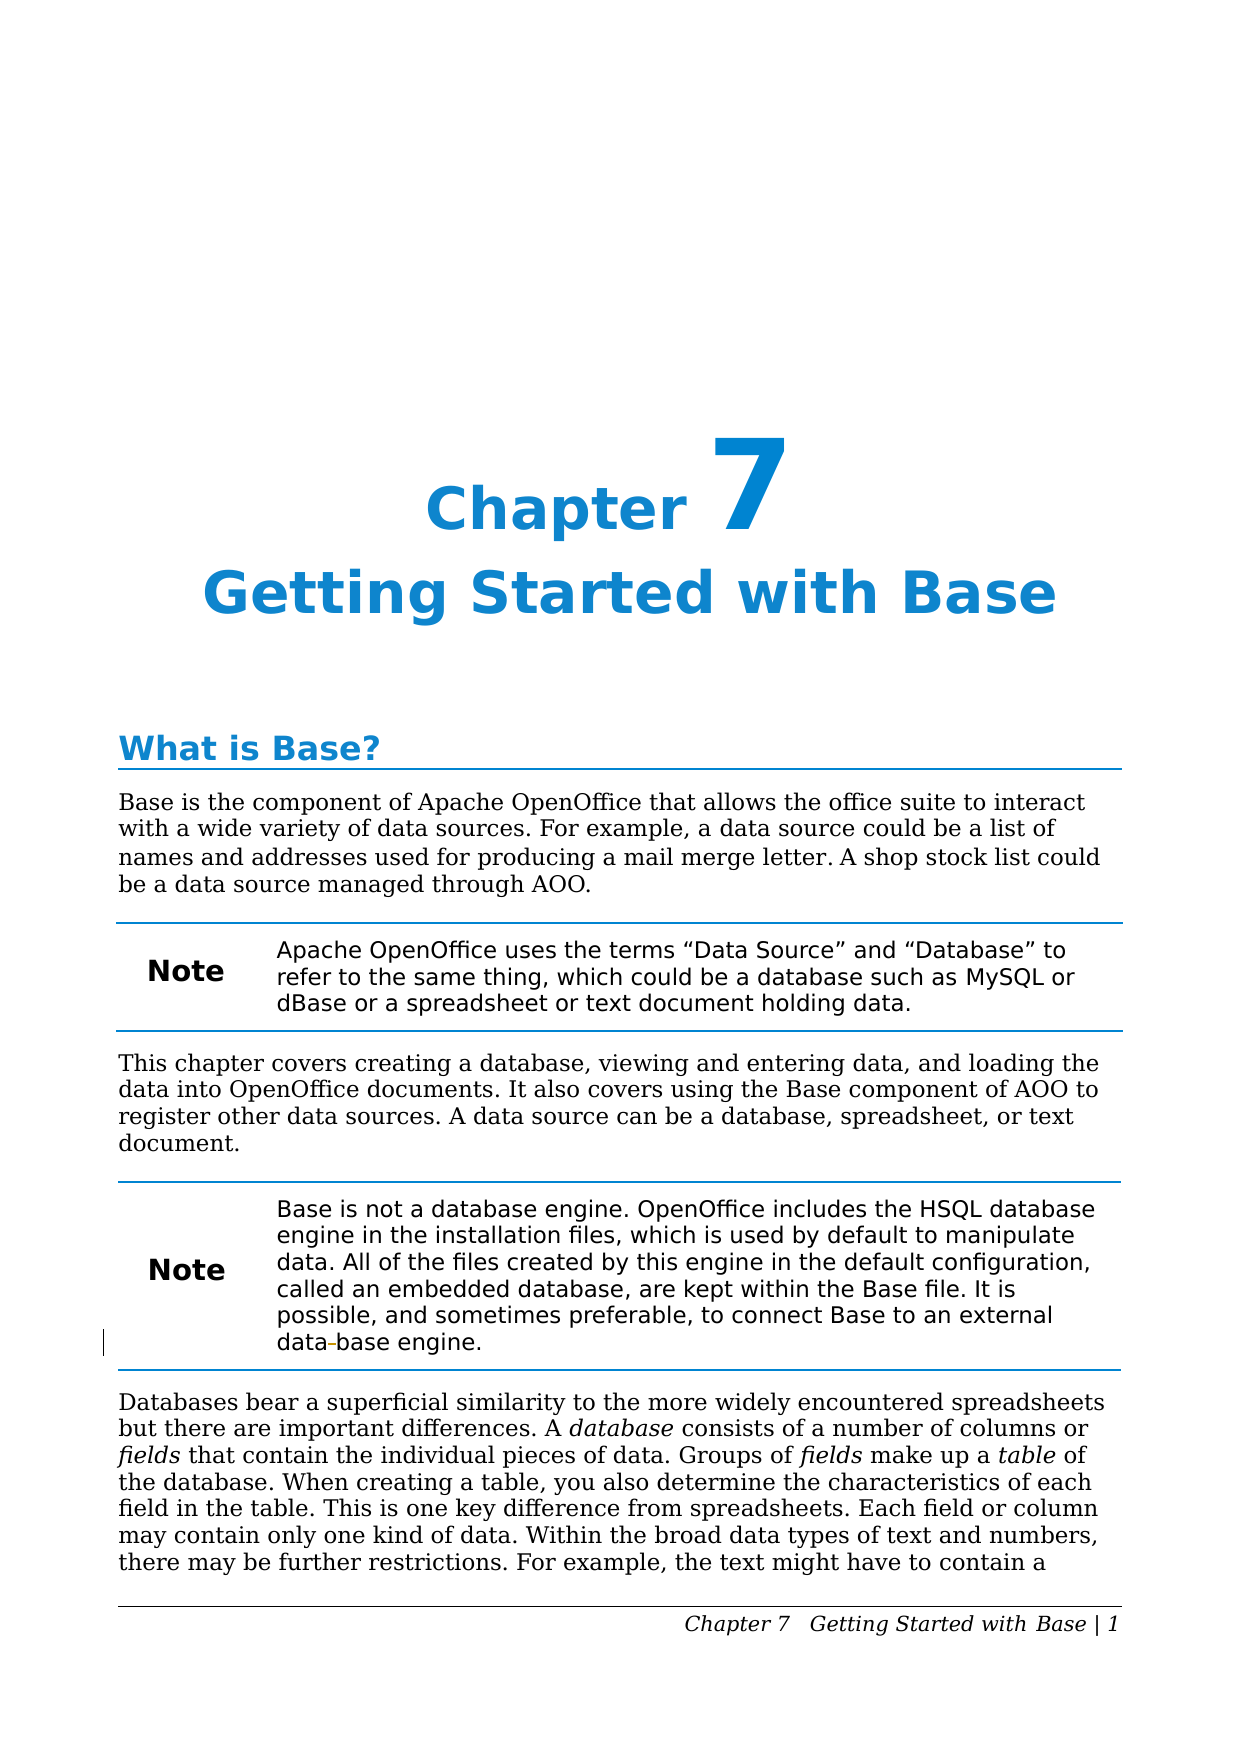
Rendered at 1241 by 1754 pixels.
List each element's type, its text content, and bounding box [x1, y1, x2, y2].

text Databases bear a superficial similarity to the more widely encountered spreadsheets but there are important differences. A database consists of a number of columns or fields that contain the individual pieces of data. Groups of fields make up a table of the database. When creating a table, you also determine the characteristics of each field in the table. This is one key difference from spreadsheets. Each field or column may contain only one kind of data. Within the broad data types of text and numbers, there may be further restrictions. For example, the text might have to contain a [118, 1389, 1122, 1575]
table_header Apache OpenOffice uses the terms “Data Source” and “Database” to refer to the same thing, which could be a database such as MySQL or dBase or a spreadsheet or text document holding data. [255, 924, 1123, 1030]
table_header Note [118, 1183, 255, 1369]
text This chapter covers creating a database, viewing and entering data, and loading the data into OpenOffice documents. It also covers using the Base component of AOO to register other data sources. A data source can be a database, spreadsheet, or text document. [118, 1050, 1122, 1156]
text Base is the component of Apache OpenOffice that allows the office suite to interact with a wide variety of data sources. For example, a data source could be a list of names and addresses used for producing a mail merge letter. A shop stock list could be a data source managed through AOO. [118, 789, 1122, 898]
subtitle Chapter 7 Getting Started with Base [118, 413, 1122, 627]
subtitle What is Base? [118, 729, 1122, 768]
table_header Base is not a database engine. OpenOffice includes the HSQL database engine in the installation files, which is used by default to manipulate data. All of the files created by this engine in the default configuration, called an embedded database, are kept within the Base file. It is possible, and sometimes preferable, to connect Base to an external database engine. [255, 1183, 1121, 1369]
table_header Note [116, 924, 255, 1030]
